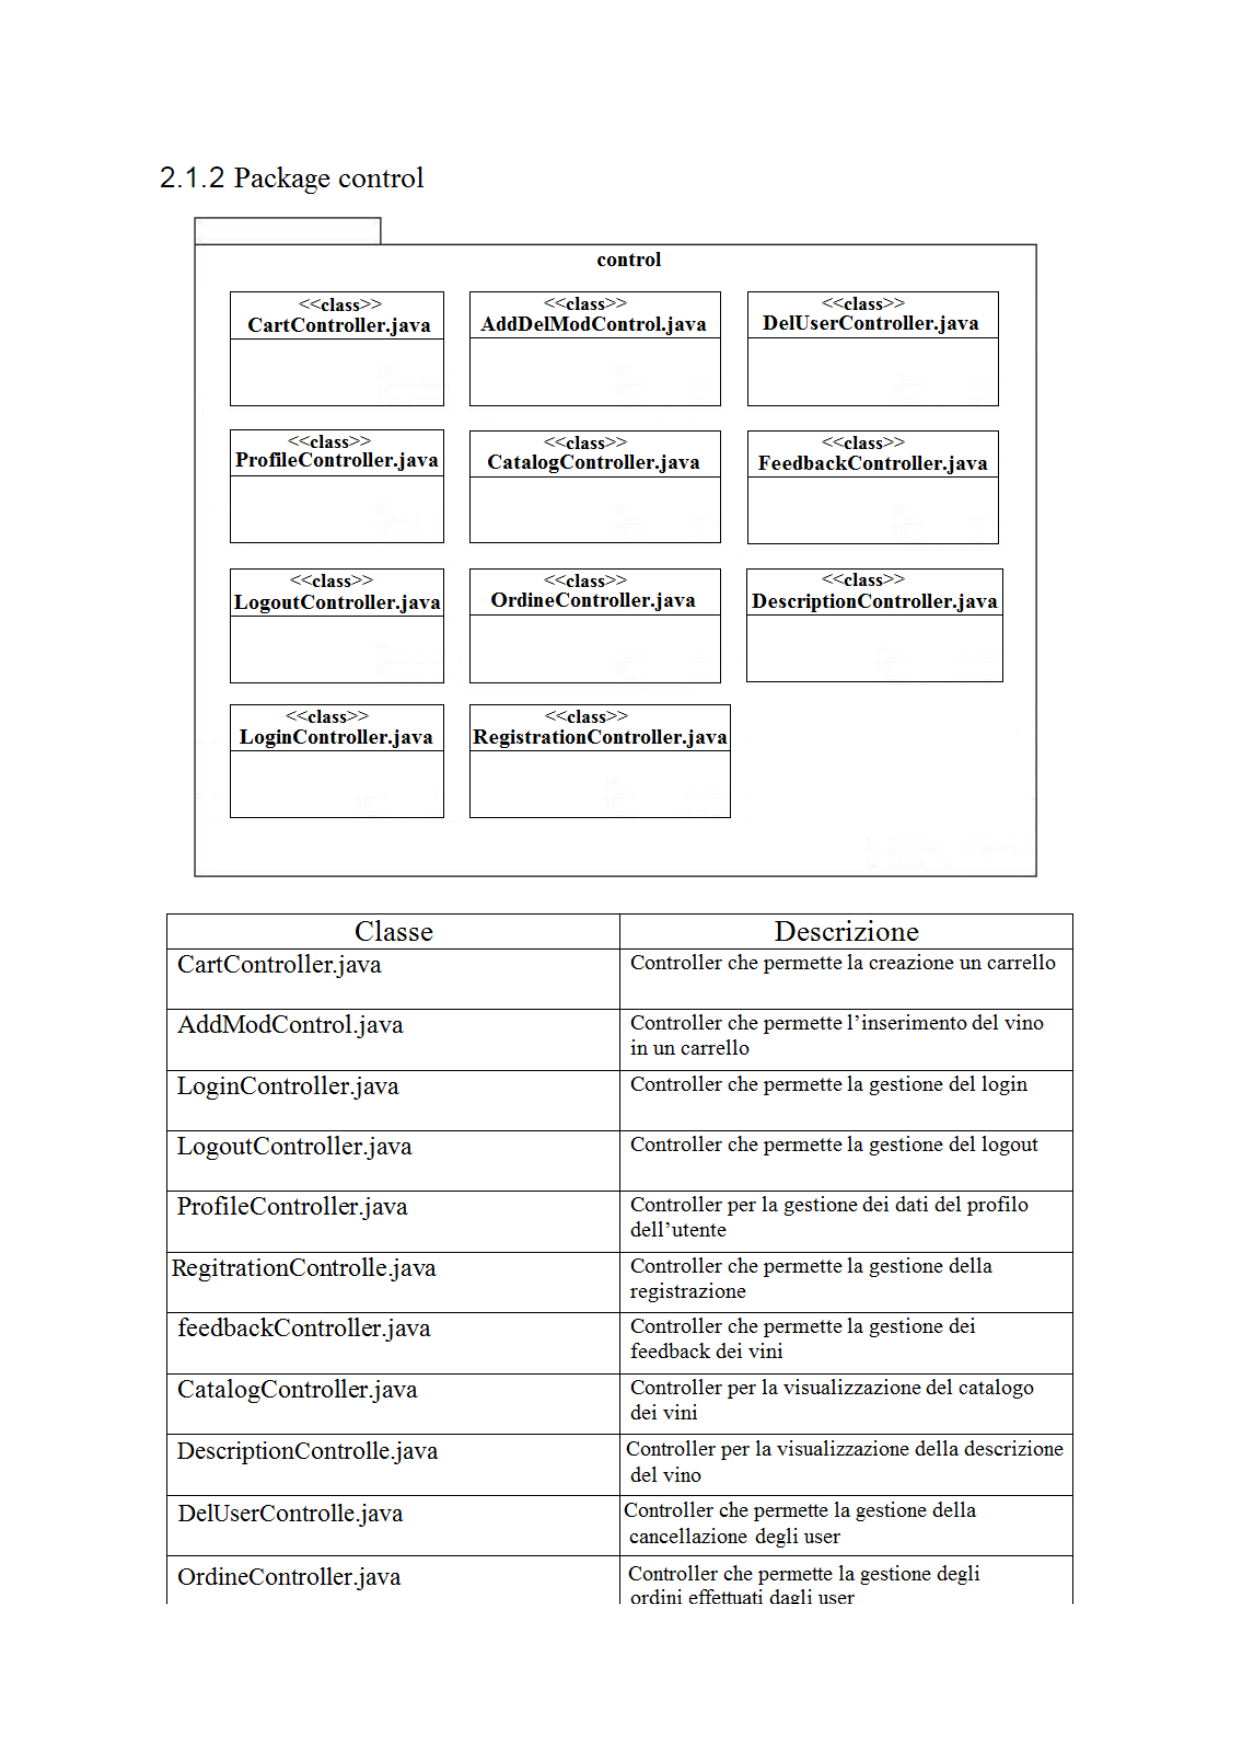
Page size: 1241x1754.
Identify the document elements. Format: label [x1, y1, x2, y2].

picture [150, 150, 1091, 1604]
